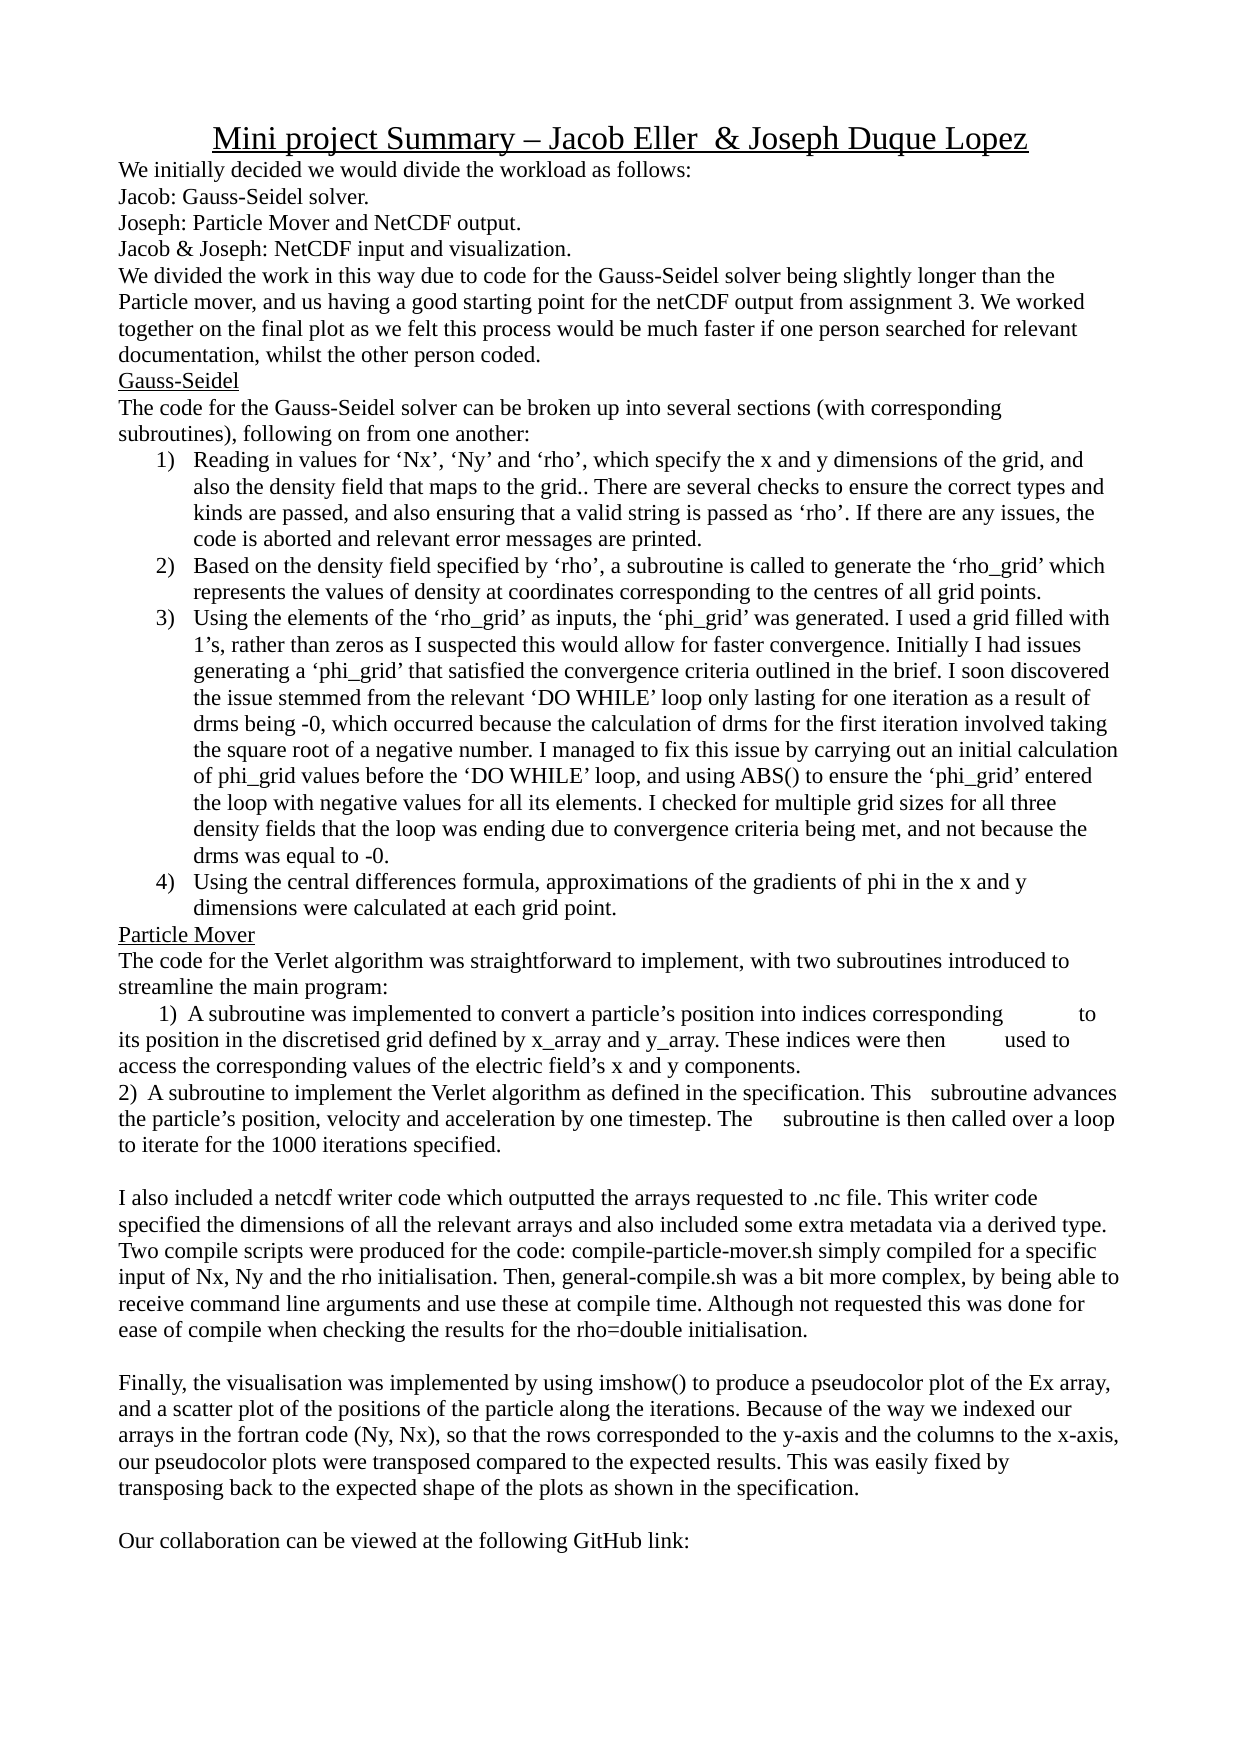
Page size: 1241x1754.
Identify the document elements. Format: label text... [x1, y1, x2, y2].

text Jacob & Joseph: NetCDF input and visualization. [118, 236, 1122, 262]
text Gauss-Seidel [118, 367, 1122, 394]
list Using the elements of the ‘rho_grid’ as inputs, the ‘phi_grid’ was generated. I used a grid filled with 1’s, rather than zeros as I suspected this would allow for faster convergence. Initially I had issues generating a ‘phi_grid’ that satisfied the convergence criteria outlined in the brief. I soon discovered the issue stemmed from the relevant ‘DO WHILE’ loop only lasting for one iteration as a result of drms being -0, which occurred because the calculation of drms for the first iteration involved taking the square root of a negative number. I managed to fix this issue by carrying out an initial calculation of phi_grid values before the ‘DO WHILE’ loop, and using ABS() to ensure the ‘phi_grid’ entered the loop with negative values for all its elements. I checked for multiple grid sizes for all three density fields that the loop was ending due to convergence criteria being met, and not because the drms was equal to -0. [156, 604, 1122, 868]
text I also included a netcdf writer code which outputted the arrays requested to .nc file. This writer code specified the dimensions of all the relevant arrays and also included some extra metadata via a derived type. [118, 1184, 1122, 1237]
text Mini project Summary – Jacob Eller & Joseph Duque Lopez [118, 118, 1122, 156]
list Based on the density field specified by ‘rho’, a subroutine is called to generate the ‘rho_grid’ which represents the values of density at coordinates corresponding to the centres of all grid points. [156, 552, 1122, 604]
list Using the central differences formula, approximations of the gradients of phi in the x and y dimensions were calculated at each grid point. [156, 868, 1122, 921]
text Particle Mover [118, 921, 1122, 947]
text 1) A subroutine was implemented to convert a particle’s position into indices corresponding to its position in the discretised grid defined by x_array and y_array. These indices were then used to access the corresponding values of the electric field’s x and y components. [118, 1000, 1122, 1079]
text Jacob: Gauss-Seidel solver. [118, 183, 1122, 209]
text Finally, the visualisation was implemented by using imshow() to produce a pseudocolor plot of the Ex array, and a scatter plot of the positions of the particle along the iterations. Because of the way we indexed our arrays in the fortran code (Ny, Nx), so that the rows corresponded to the y-axis and the columns to the x-axis, our pseudocolor plots were transposed compared to the expected results. This was easily fixed by transposing back to the expected shape of the plots as shown in the specification. [118, 1369, 1122, 1501]
text We divided the work in this way due to code for the Gauss-Seidel solver being slightly longer than the Particle mover, and us having a good starting point for the netCDF output from assignment 3. We worked together on the final plot as we felt this process would be much faster if one person searched for relevant documentation, whilst the other person coded. [118, 262, 1122, 367]
text Two compile scripts were produced for the code: compile-particle-mover.sh simply compiled for a specific input of Nx, Ny and the rho initialisation. Then, general-compile.sh was a bit more complex, by being able to receive command line arguments and use these at compile time. Although not requested this was done for ease of compile when checking the results for the rho=double initialisation. [118, 1237, 1122, 1342]
text The code for the Gauss-Seidel solver can be broken up into several sections (with corresponding subroutines), following on from one another: [118, 394, 1122, 446]
text We initially decided we would divide the workload as follows: [118, 156, 1122, 183]
text The code for the Verlet algorithm was straightforward to implement, with two subroutines introduced to streamline the main program: [118, 947, 1122, 1000]
list Reading in values for ‘Nx’, ‘Ny’ and ‘rho’, which specify the x and y dimensions of the grid, and also the density field that maps to the grid.. There are several checks to ensure the correct types and kinds are passed, and also ensuring that a valid string is passed as ‘rho’. If there are any issues, the code is aborted and relevant error messages are printed. [156, 446, 1122, 552]
text Joseph: Particle Mover and NetCDF output. [118, 209, 1122, 236]
text 2) A subroutine to implement the Verlet algorithm as defined in the specification. This subroutine advances the particle’s position, velocity and acceleration by one timestep. The subroutine is then called over a loop to iterate for the 1000 iterations specified. [118, 1079, 1122, 1158]
text Our collaboration can be viewed at the following GitHub link: [118, 1527, 1122, 1553]
